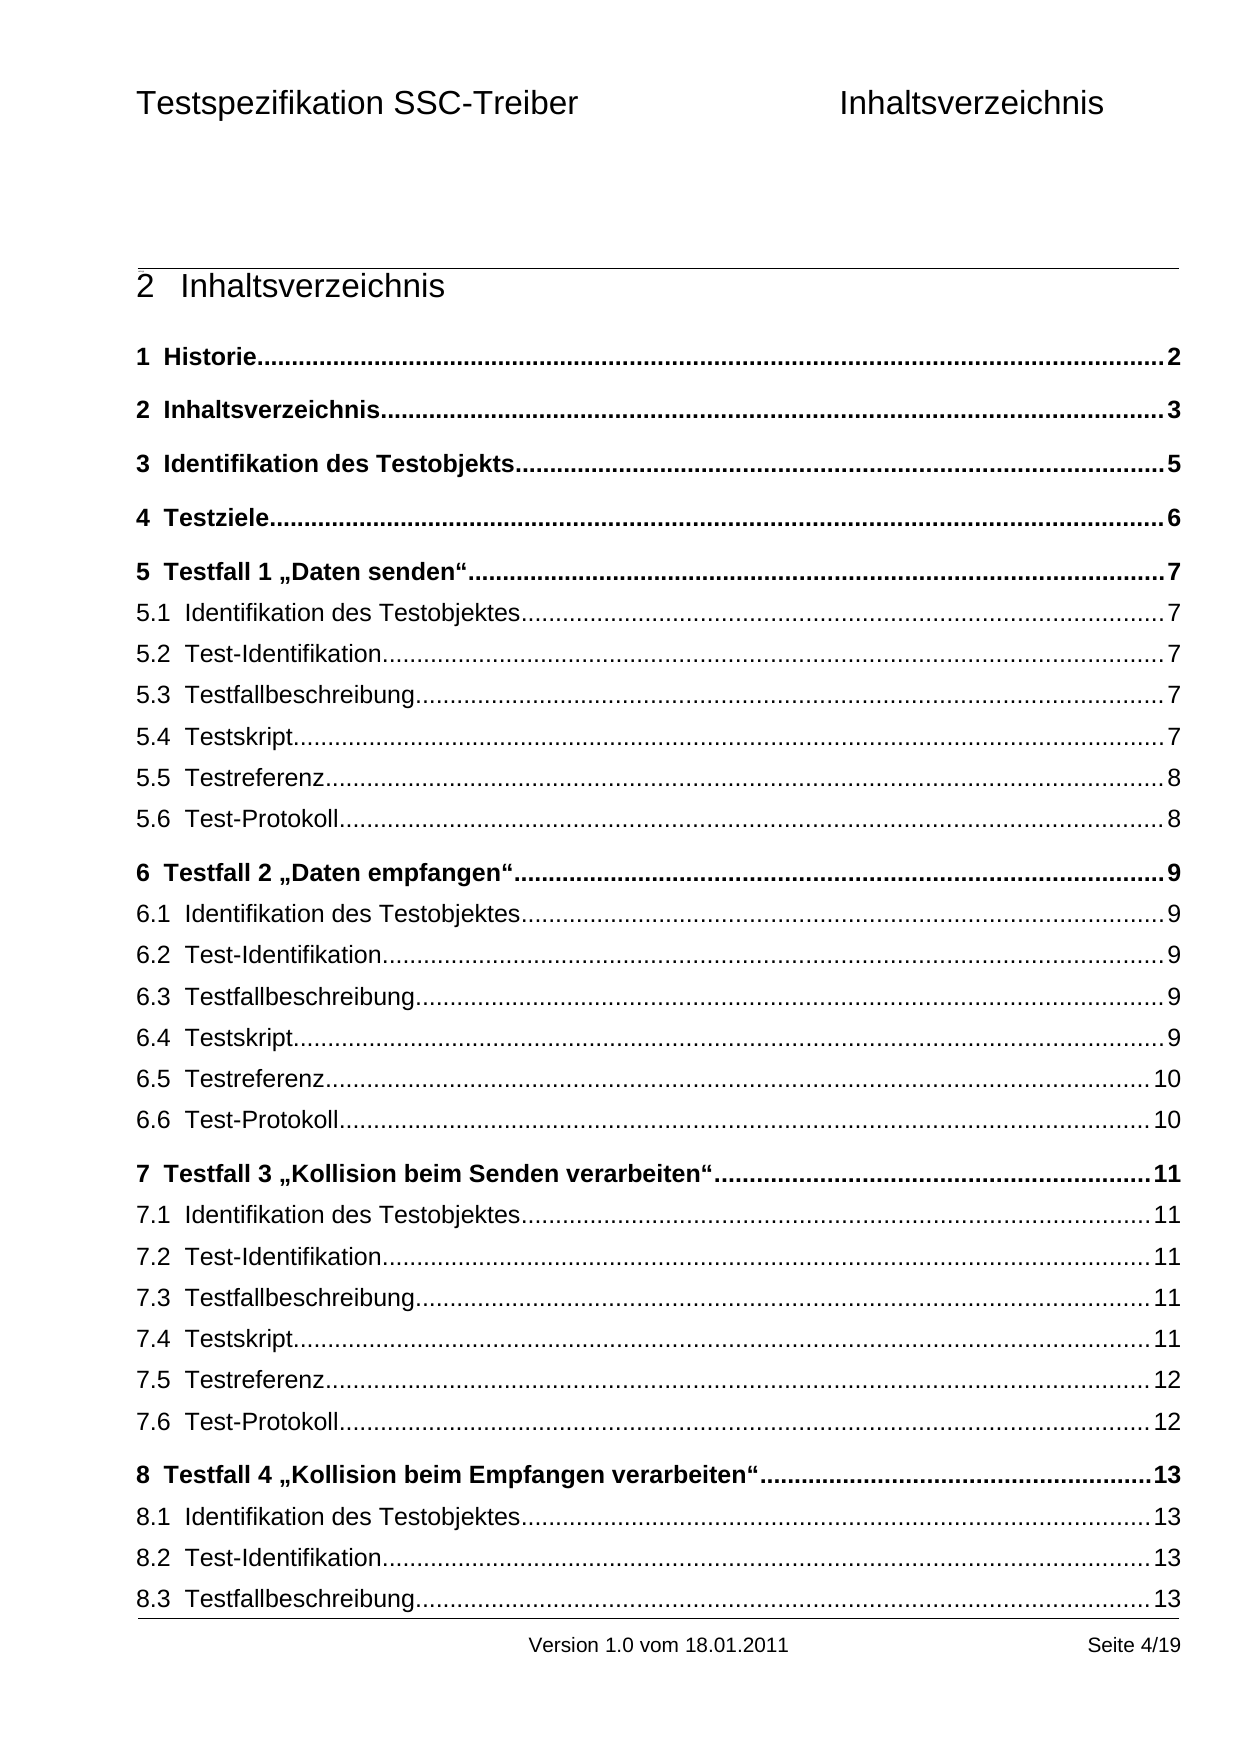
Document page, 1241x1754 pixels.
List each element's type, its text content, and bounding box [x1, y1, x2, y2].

text 5.4 Testskript 7 [136, 722, 1181, 751]
text 8.2 Test-Identifikation 13 [136, 1543, 1181, 1572]
text 8.3 Testfallbeschreibung 13 [136, 1584, 1181, 1612]
text 7.6 Test-Protokoll 12 [136, 1407, 1181, 1436]
text 7.4 Testskript 11 [136, 1324, 1181, 1353]
text 5.1 Identifikation des Testobjektes 7 [136, 598, 1181, 627]
text 7.1 Identifikation des Testobjektes 11 [136, 1201, 1181, 1229]
text 1 Historie 2 [136, 342, 1181, 371]
text 6.3 Testfallbeschreibung 9 [136, 982, 1181, 1011]
text 6 Testfall 2 „Daten empfangen“ 9 [136, 858, 1181, 887]
text 8.1 Identifikation des Testobjektes 13 [136, 1502, 1181, 1531]
text 7.5 Testreferenz 12 [136, 1366, 1181, 1394]
text 6.2 Test-Identifikation 9 [136, 941, 1181, 969]
text 6.6 Test-Protokoll 10 [136, 1106, 1181, 1134]
text 7.2 Test-Identifikation 11 [136, 1242, 1181, 1271]
text 6.4 Testskript 9 [136, 1023, 1181, 1052]
text 3 Identifikation des Testobjekts 5 [136, 449, 1181, 478]
text 7 Testfall 3 „Kollision beim Senden verarbeiten“ 11 [136, 1159, 1181, 1188]
text 5.3 Testfallbeschreibung 7 [136, 681, 1181, 709]
subtitle Inhaltsverzeichnis [136, 289, 1181, 304]
text 4 Testziele 6 [136, 503, 1181, 532]
text 5 Testfall 1 „Daten senden“ 7 [136, 557, 1181, 586]
text 8 Testfall 4 „Kollision beim Empfangen verarbeiten“ 13 [136, 1461, 1181, 1489]
text 6.5 Testreferenz 10 [136, 1064, 1181, 1093]
text 5.2 Test-Identifikation 7 [136, 639, 1181, 668]
text 5.5 Testreferenz 8 [136, 763, 1181, 792]
text 7.3 Testfallbeschreibung 11 [136, 1283, 1181, 1312]
text 2 Inhaltsverzeichnis 3 [136, 396, 1181, 424]
text 6.1 Identifikation des Testobjektes 9 [136, 899, 1181, 928]
text 5.6 Test-Protokoll 8 [136, 804, 1181, 833]
